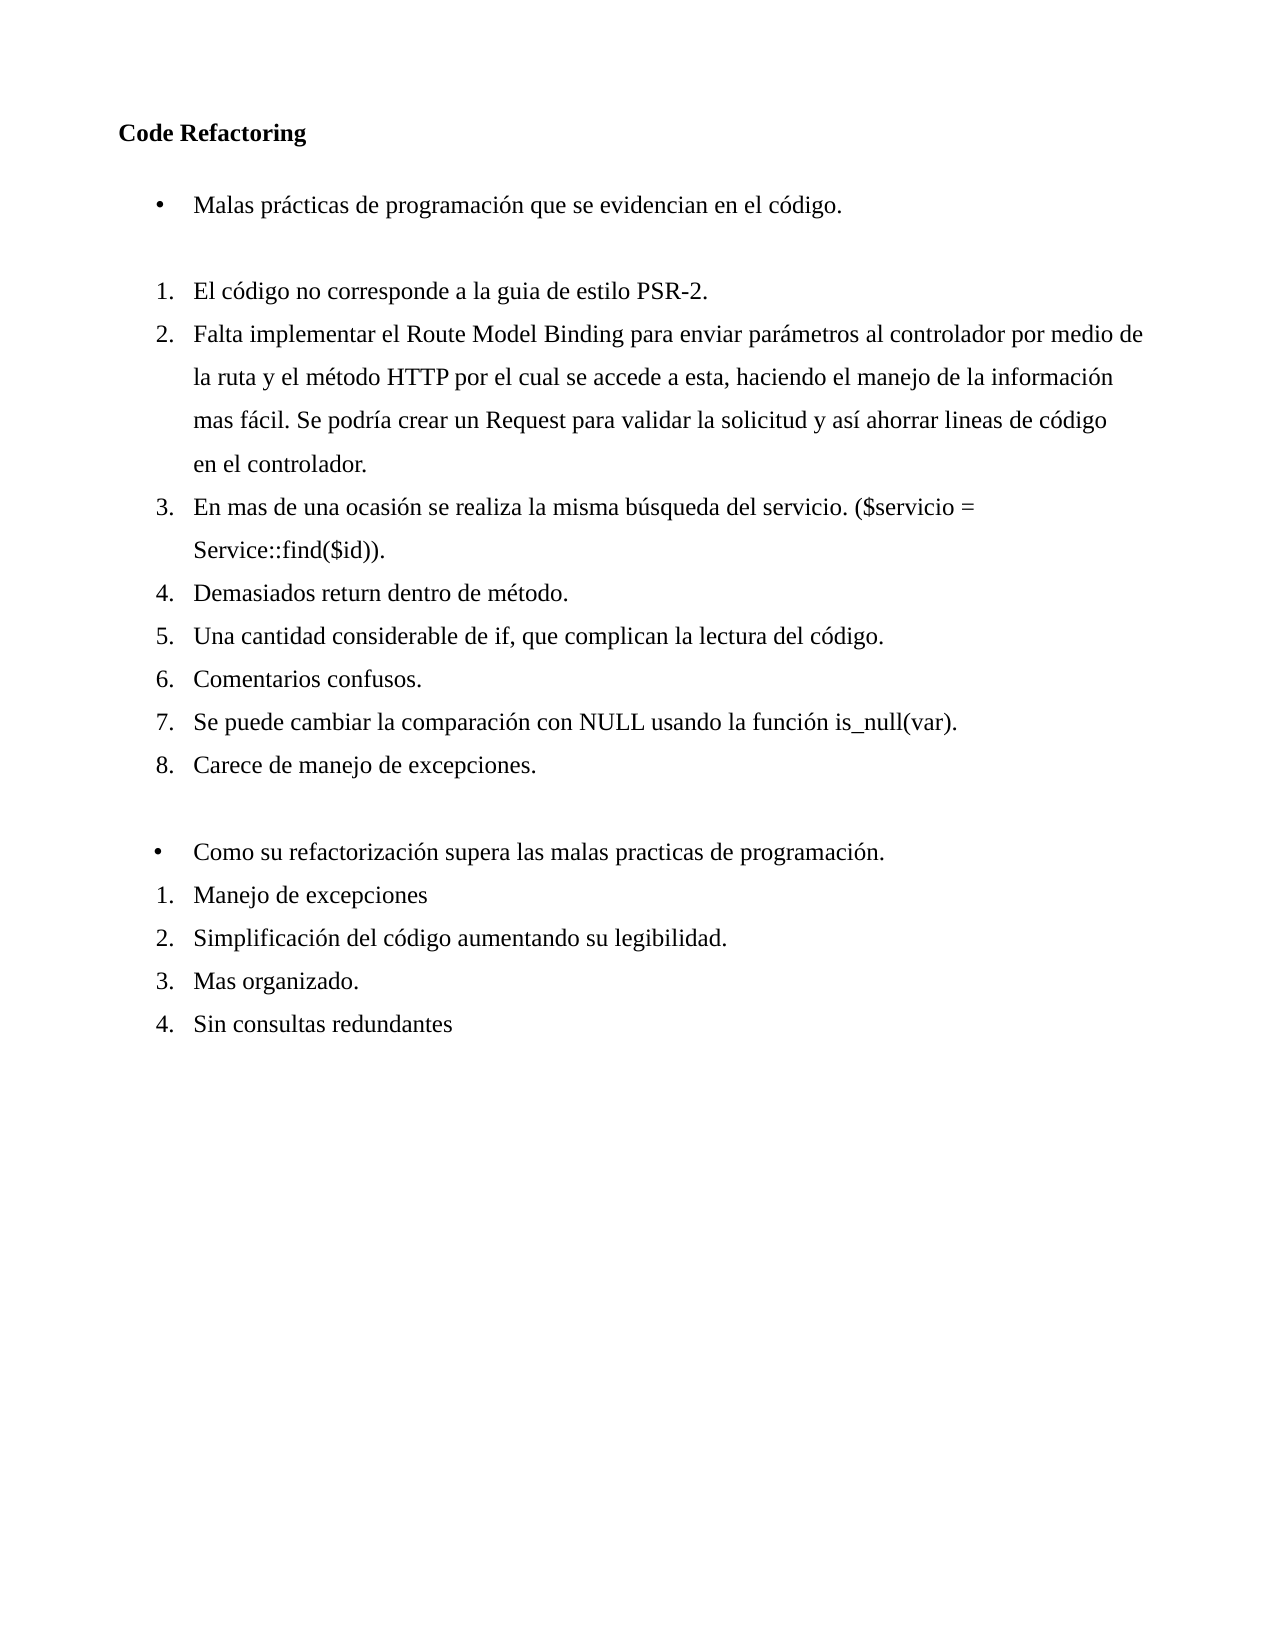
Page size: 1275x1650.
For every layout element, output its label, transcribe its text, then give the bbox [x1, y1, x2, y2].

list Una cantidad considerable de if, que complican la lectura del código. [156, 621, 1157, 650]
list Manejo de excepciones [156, 880, 1157, 909]
list Sin consultas redundantes [156, 1009, 1157, 1038]
list Simplificación del código aumentando su legibilidad. [156, 923, 1157, 952]
list Malas prácticas de programación que se evidencian en el código. [156, 190, 1157, 219]
list El código no corresponde a la guia de estilo PSR-2. [156, 276, 1157, 305]
list Comentarios confusos. [156, 664, 1157, 693]
list Carece de manejo de excepciones. [156, 751, 1157, 779]
list En mas de una ocasión se realiza la misma búsqueda del servicio. ($servicio = [156, 492, 1157, 521]
list Se puede cambiar la comparación con NULL usando la función is_null(var). [156, 707, 1157, 736]
list Demasiados return dentro de método. [156, 578, 1157, 607]
list Service::find($id)). [156, 535, 1157, 564]
list Como su refactorización supera las malas practicas de programación. [153, 837, 1157, 866]
list en el controlador. [156, 449, 1157, 477]
list Mas organizado. [156, 966, 1157, 995]
list mas fácil. Se podría crear un Request para validar la solicitud y así ahorrar lineas de código [156, 406, 1157, 434]
text Code Refactoring [118, 118, 1157, 147]
list Falta implementar el Route Model Binding para enviar parámetros al controlador por medio de la ruta y el método HTTP por el cual se accede a esta, haciendo el manejo de la información [156, 319, 1157, 391]
